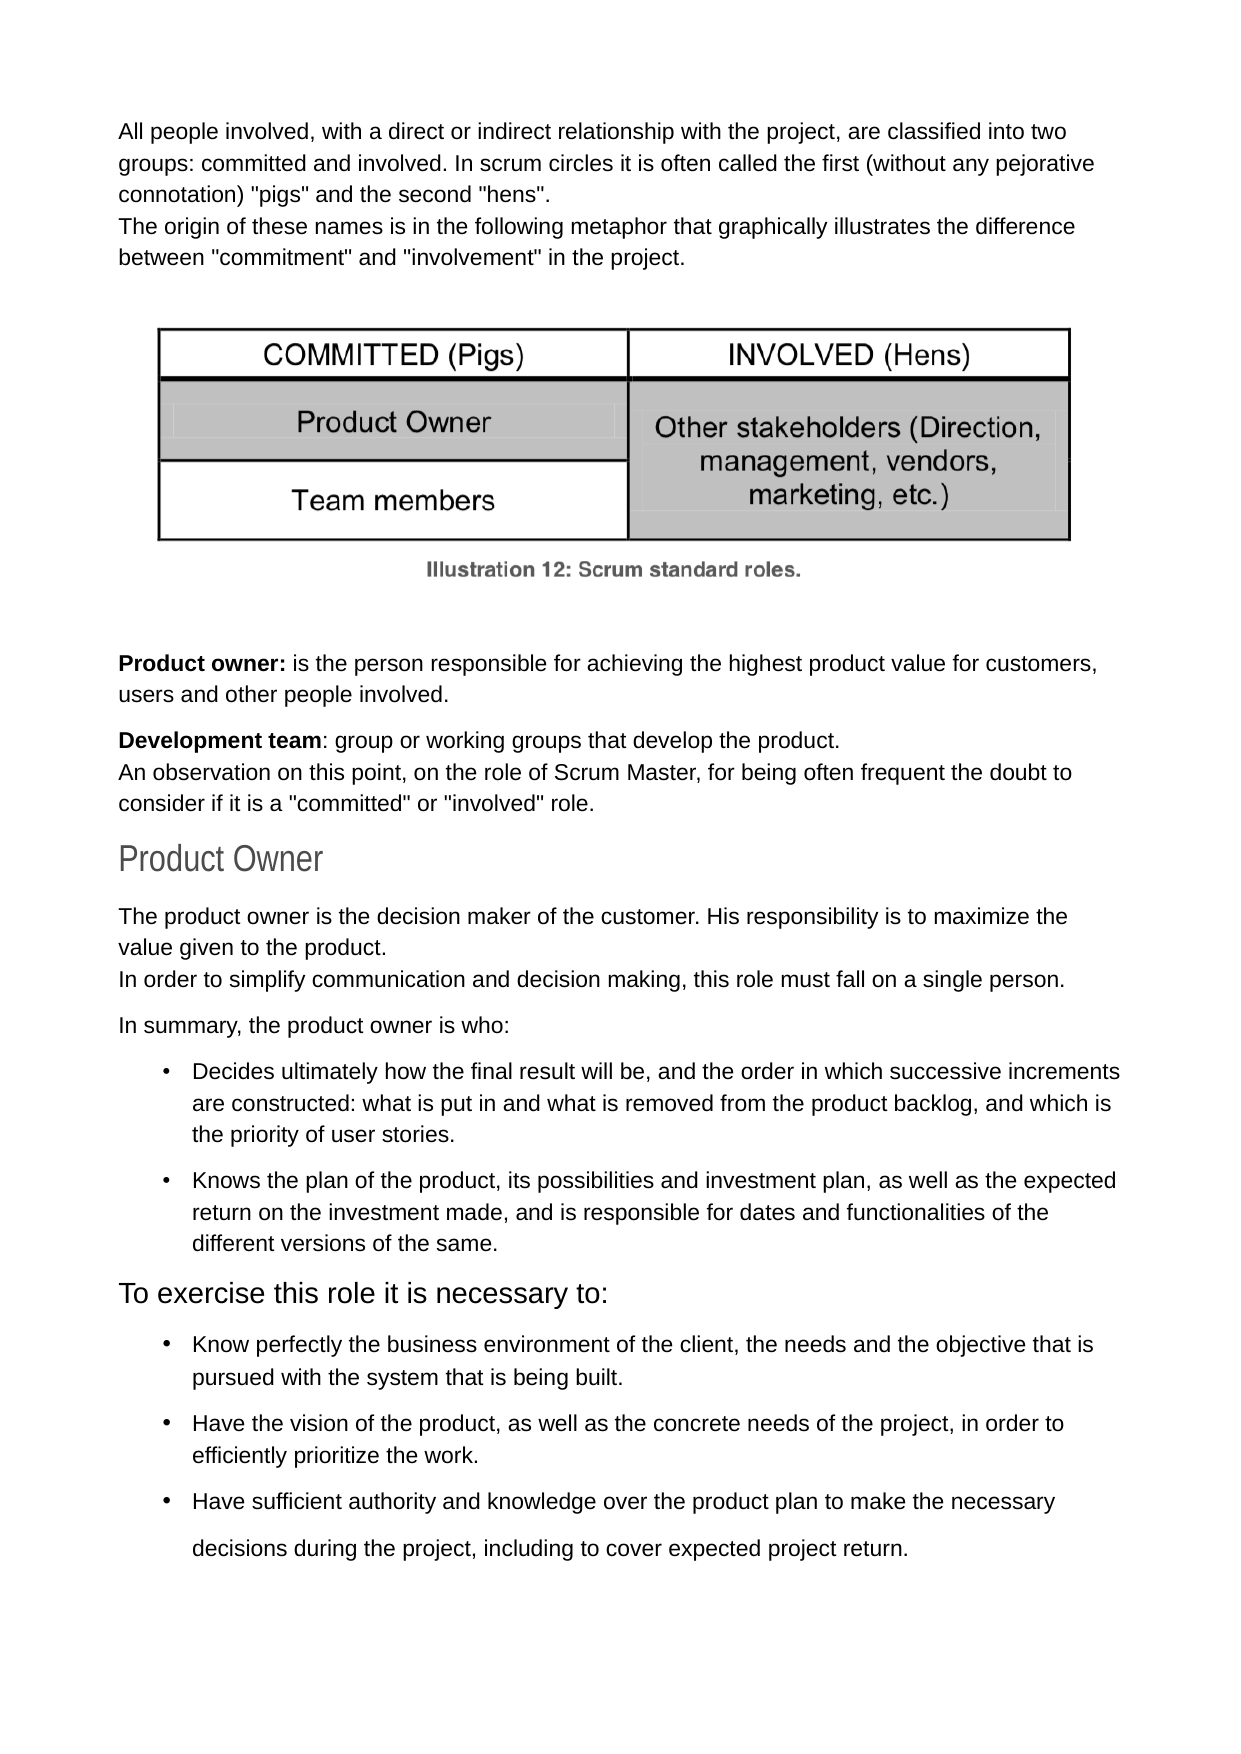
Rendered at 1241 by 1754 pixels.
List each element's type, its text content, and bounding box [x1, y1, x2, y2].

text The product owner is the decision maker of the customer. His responsibility is to maximize the value given to the product. In order to simplify communication and decision making, this role must fall on a single person. [118, 903, 1122, 992]
text All people involved, with a direct or indirect relationship with the project, are classified into two groups: committed and involved. In scrum circles it is often called the first (without any pejorative connotation) "pigs" and the second "hens". The origin of these names is in the following metaphor that graphically illustrates the difference between "commitment" and "involvement" in the project. [118, 118, 1122, 271]
picture [118, 290, 1123, 599]
list decisions during the project, including to cover expected project return. [162, 1534, 1122, 1561]
list Have sufficient authority and knowledge over the product plan to make the necessary [162, 1488, 1122, 1515]
list Knows the plan of the product, its possibilities and investment plan, as well as the expected return on the investment made, and is responsible for dates and functionalities of the different versions of the same. [162, 1167, 1122, 1257]
text To exercise this role it is necessary to: [118, 1277, 1122, 1310]
text Development team: group or working groups that develop the product. An observation on this point, on the role of Scrum Master, for being often frequent the doubt to consider if it is a "committed" or "involved" role. [118, 727, 1122, 817]
text Product Owner [118, 836, 1122, 879]
list Have the vision of the product, as well as the concrete needs of the project, in order to efficiently prioritize the work. [162, 1409, 1122, 1468]
list Know perfectly the business environment of the client, the needs and the objective that is pursued with the system that is being built. [162, 1331, 1122, 1390]
text Product owner: is the person responsible for achieving the highest product value for customers, users and other people involved. [118, 649, 1122, 707]
list Decides ultimately how the final result will be, and the order in which successive increments are constructed: what is put in and what is removed from the product backlog, and which is the priority of user stories. [162, 1058, 1122, 1147]
text In summary, the product owner is who: [118, 1012, 1122, 1038]
